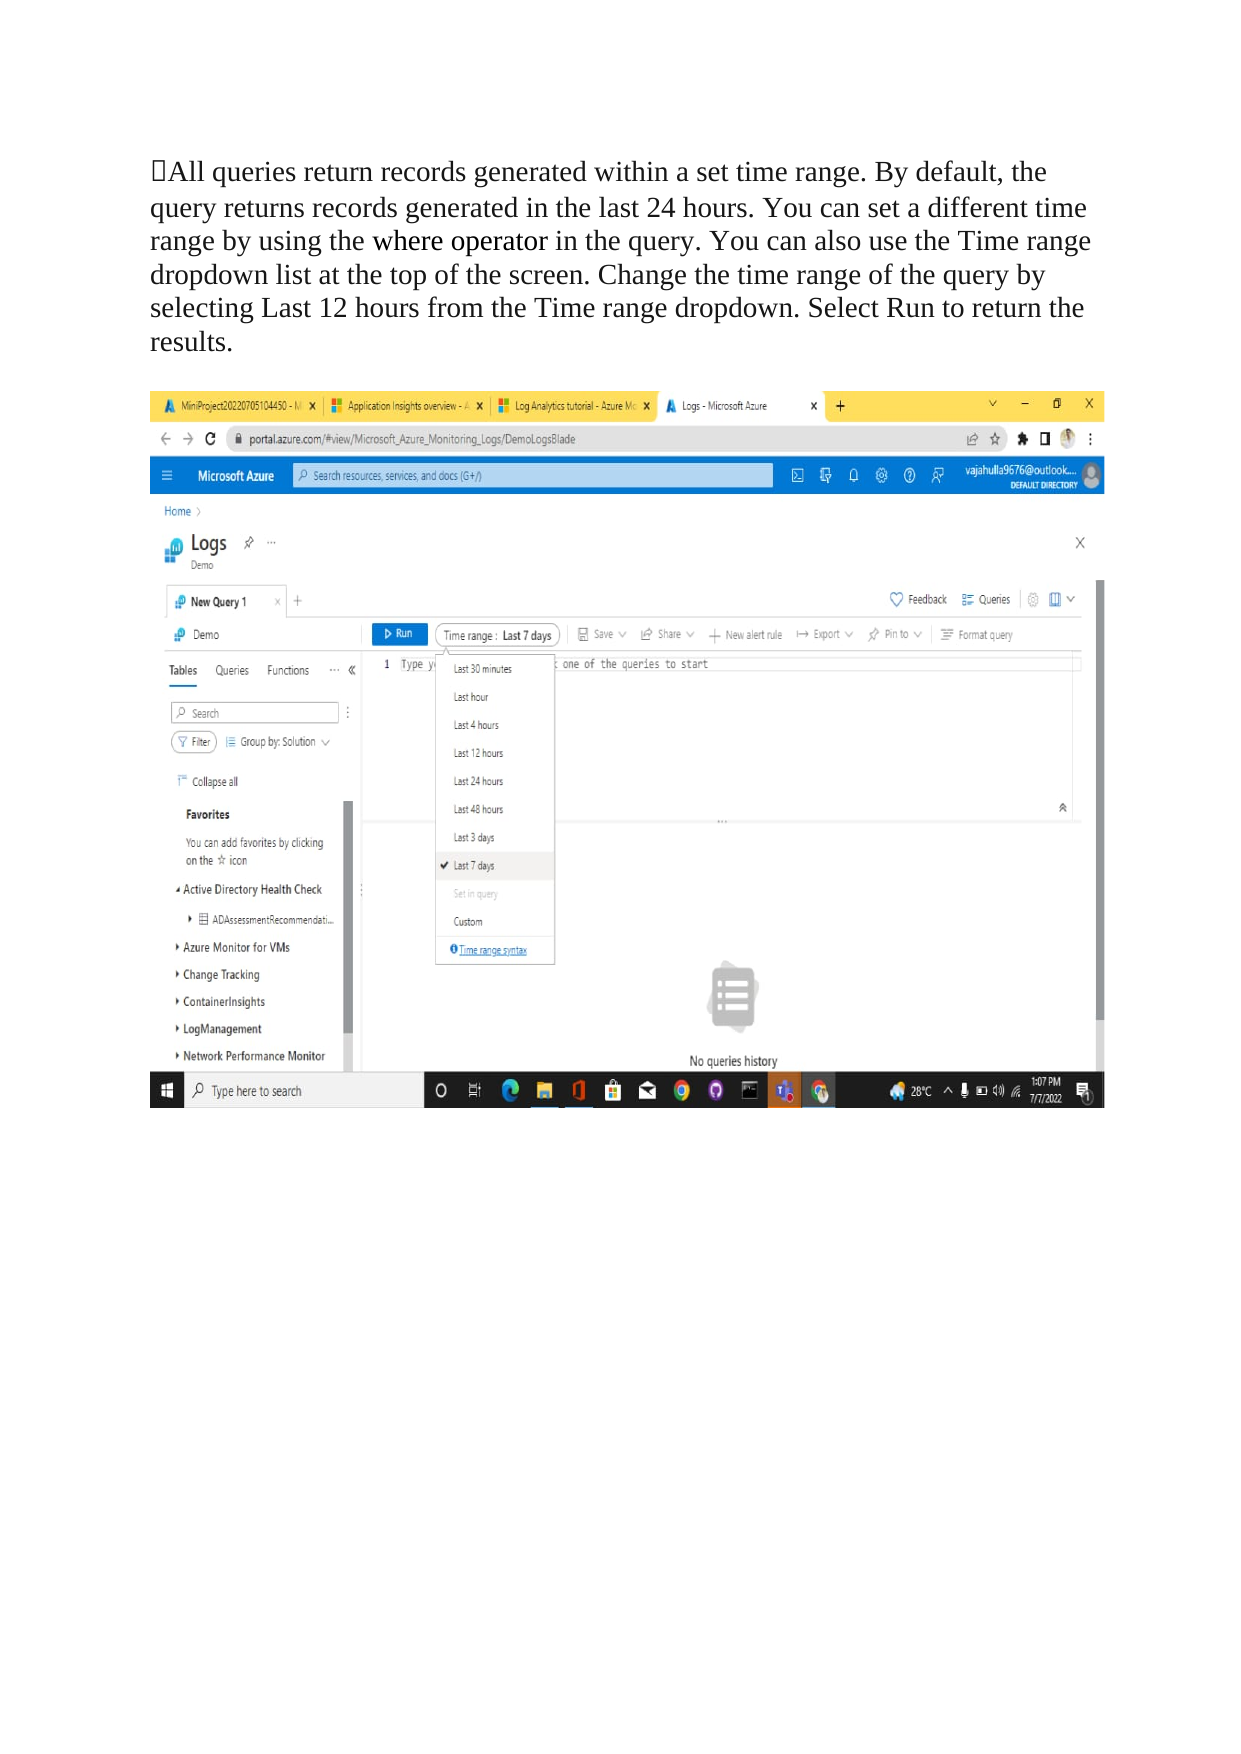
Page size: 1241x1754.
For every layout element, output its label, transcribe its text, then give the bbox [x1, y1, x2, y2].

picture [150, 391, 1105, 1108]
text All queries return records generated within a set time range. By default, the query returns records generated in the last 24 hours. You can set a different time range by using the where operator in the query. You can also use the Time range dropdown list at the top of the screen. Change the time range of the query by selecting Last 12 hours from the Time range dropdown. Select Run to return the results. [150, 150, 1104, 357]
